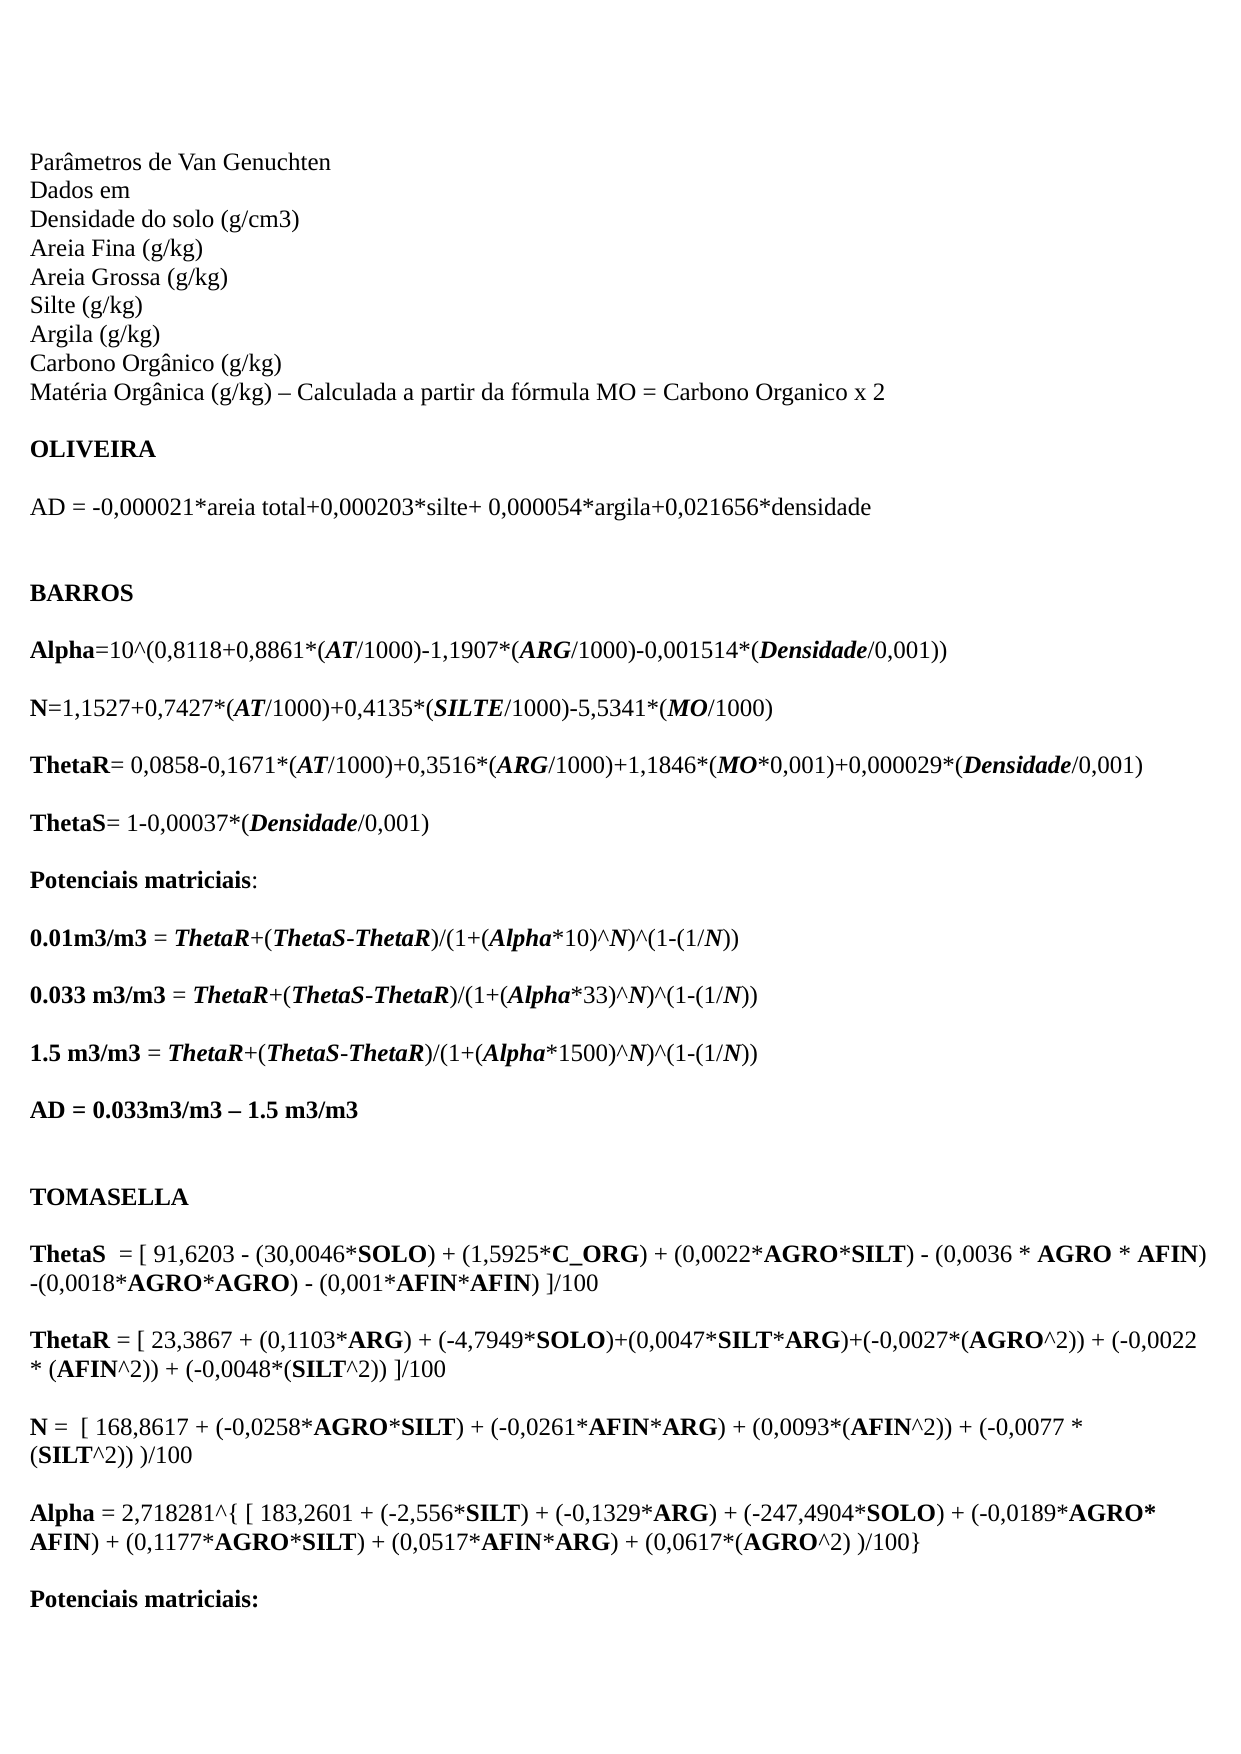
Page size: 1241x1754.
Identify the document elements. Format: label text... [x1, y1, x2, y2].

text ThetaR = [ 23,3867 + (0,1103*ARG) + (-4,7949*SOLO)+(0,0047*SILT*ARG)+(-0,0027*(AGRO^2)) + (-0,0022 * (AFIN^2)) + (-0,0048*(SILT^2)) ]/100 [29, 1326, 1211, 1383]
text ThetaR= 0,0858-0,1671*(AT/1000)+0,3516*(ARG/1000)+1,1846*(MO*0,001)+0,000029*(Densidade/0,001) [29, 751, 1211, 779]
text N=1,1527+0,7427*(AT/1000)+0,4135*(SILTE/1000)-5,5341*(MO/1000) [29, 693, 1211, 722]
text Carbono Orgânico (g/kg) [29, 348, 1211, 377]
text -(0,0018*AGRO*AGRO) - (0,001*AFIN*AFIN) ]/100 [29, 1268, 1211, 1297]
text OLIVEIRA [29, 434, 1211, 463]
text 0.033 m3/m3 = ThetaR+(ThetaS-ThetaR)/(1+(Alpha*33)^N)^(1-(1/N)) [29, 981, 1211, 1009]
text BARROS [29, 578, 1211, 607]
text Alpha = 2,718281^{ [ 183,2601 + (-2,556*SILT) + (-0,1329*ARG) + (-247,4904*SOLO) + (-0,0189*AGRO* AFIN) + (0,1177*AGRO*SILT) + (0,0517*AFIN*ARG) + (0,0617*(AGRO^2) )/100} [29, 1498, 1211, 1556]
text Potenciais matriciais: [29, 1584, 1211, 1613]
text Silte (g/kg) [29, 291, 1211, 319]
text Argila (g/kg) [29, 319, 1211, 348]
text ThetaS = [ 91,6203 - (30,0046*SOLO) + (1,5925*C_ORG) + (0,0022*AGRO*SILT) - (0,0036 * AGRO * AFIN) [29, 1239, 1211, 1268]
text Alpha=10^(0,8118+0,8861*(AT/1000)-1,1907*(ARG/1000)-0,001514*(Densidade/0,001)) [29, 636, 1211, 664]
text N = [ 168,8617 + (-0,0258*AGRO*SILT) + (-0,0261*AFIN*ARG) + (0,0093*(AFIN^2)) + (-0,0077 * (SILT^2)) )/100 [29, 1412, 1211, 1469]
text 0.01m3/m3 = ThetaR+(ThetaS-ThetaR)/(1+(Alpha*10)^N)^(1-(1/N)) [29, 923, 1211, 952]
text AD = -0,000021*areia total+0,000203*silte+ 0,000054*argila+0,021656*densidade [29, 492, 1211, 521]
text TOMASELLA [29, 1182, 1211, 1211]
text Potenciais matriciais: [29, 866, 1211, 894]
text Parâmetros de Van Genuchten [29, 147, 1211, 176]
text ThetaS= 1-0,00037*(Densidade/0,001) [29, 808, 1211, 837]
text Areia Fina (g/kg) [29, 233, 1211, 262]
text Densidade do solo (g/cm3) [29, 204, 1211, 233]
text Areia Grossa (g/kg) [29, 262, 1211, 291]
text 1.5 m3/m3 = ThetaR+(ThetaS-ThetaR)/(1+(Alpha*1500)^N)^(1-(1/N)) [29, 1038, 1211, 1067]
text Matéria Orgânica (g/kg) – Calculada a partir da fórmula MO = Carbono Organico x 2 [29, 377, 1211, 406]
text Dados em [29, 176, 1211, 204]
text AD = 0.033m3/m3 – 1.5 m3/m3 [29, 1096, 1211, 1124]
